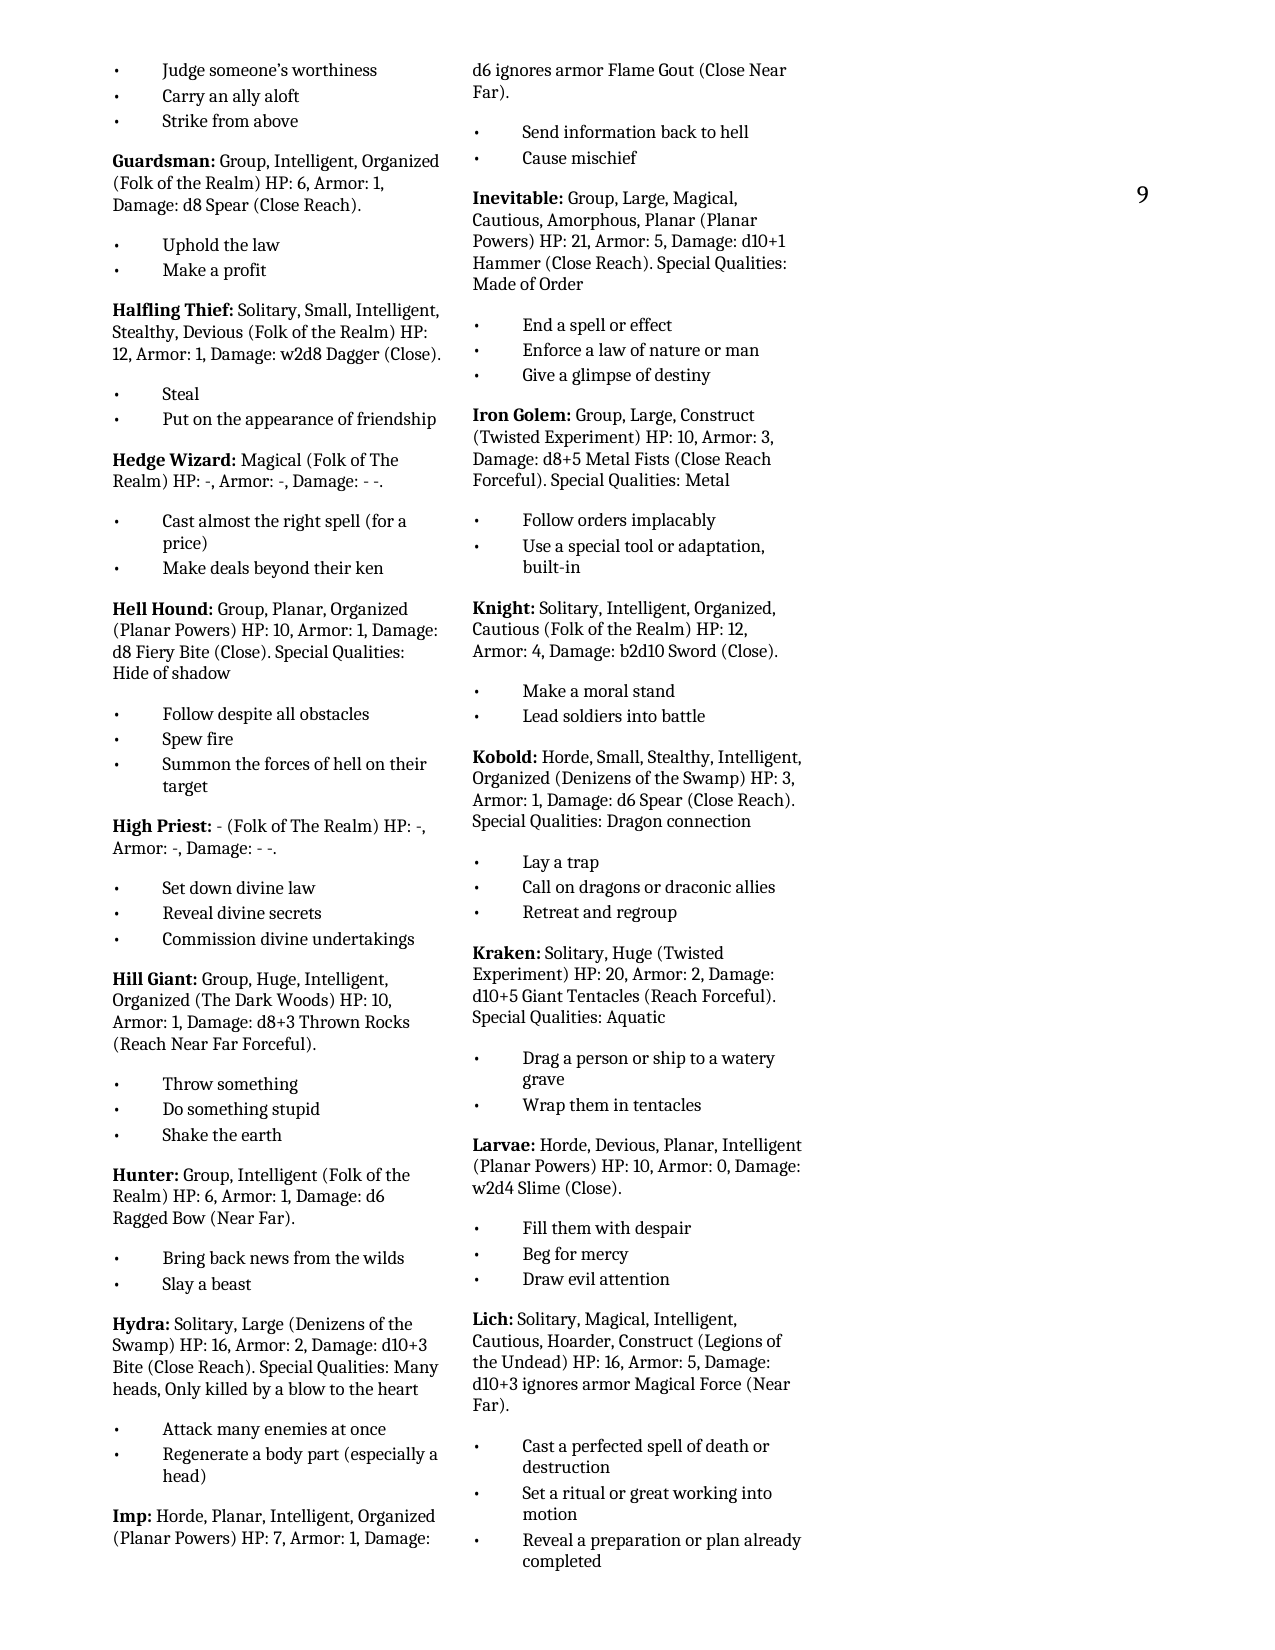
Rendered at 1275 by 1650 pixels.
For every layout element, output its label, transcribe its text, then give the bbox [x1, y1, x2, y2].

list Give a glimpse of destiny [472, 365, 802, 386]
list Drag a person or ship to a watery grave [472, 1047, 802, 1090]
text Kraken: Solitary, Huge (Twisted Experiment) HP: 20, Armor: 2, Damage: d10+5 Giant Tentacles (Reach Forceful). Special Qualities: Aquatic [472, 942, 802, 1028]
text 9 [832, 181, 1162, 210]
text Larvae: Horde, Devious, Planar, Intelligent (Planar Powers) HP: 10, Armor: 0, Damage: w2d4 Slime (Close). [472, 1134, 802, 1199]
list Judge someone’s worthiness [112, 60, 442, 82]
list Follow orders implacably [472, 510, 802, 532]
text Kobold: Horde, Small, Stealthy, Intelligent, Organized (Denizens of the Swamp) HP: 3, Armor: 1, Damage: d6 Spear (Close Reach). Special Qualities: Dragon connection [472, 746, 802, 832]
list Reveal a preparation or plan already completed [472, 1529, 802, 1572]
text Iron Golem: Group, Large, Construct (Twisted Experiment) HP: 10, Armor: 3, Damage: d8+5 Metal Fists (Close Reach Forceful). Special Qualities: Metal [472, 405, 802, 491]
list Attack many enemies at once [112, 1418, 442, 1440]
list Draw evil attention [472, 1268, 802, 1290]
list Bring back news from the wilds [112, 1248, 442, 1269]
list Spew fire [112, 728, 442, 750]
text Knight: Solitary, Intelligent, Organized, Cautious (Folk of the Realm) HP: 12, Armor: 4, Damage: b2d10 Sword (Close). [472, 597, 802, 662]
list Do something stupid [112, 1099, 442, 1120]
list Commission divine undertakings [112, 928, 442, 950]
text d6 ignores armor Flame Gout (Close Near Far). [472, 60, 802, 103]
list Shake the earth [112, 1124, 442, 1146]
list Fill them with despair [472, 1218, 802, 1239]
list Set a ritual or great working into motion [472, 1482, 802, 1525]
list Lay a trap [472, 851, 802, 873]
text Hedge Wizard: Magical (Folk of The Realm) HP: -, Armor: -, Damage: - -. [112, 449, 442, 492]
list Carry an ally aloft [112, 85, 442, 107]
list Cast a perfected spell of death or destruction [472, 1435, 802, 1478]
text Guardsman: Group, Intelligent, Organized (Folk of the Realm) HP: 6, Armor: 1, Damage: d8 Spear (Close Reach). [112, 151, 442, 216]
list Make deals beyond their ken [112, 558, 442, 579]
list Put on the appearance of friendship [112, 409, 442, 430]
list Make a profit [112, 260, 442, 281]
list Slay a beast [112, 1273, 442, 1295]
text Imp: Horde, Planar, Intelligent, Organized (Planar Powers) HP: 7, Armor: 1, Damage: [112, 1506, 442, 1549]
list Cause mischief [472, 147, 802, 169]
list Send information back to hell [472, 122, 802, 143]
list Strike from above [112, 111, 442, 132]
list Lead soldiers into battle [472, 706, 802, 727]
list Regenerate a body part (especially a head) [112, 1444, 442, 1487]
text Halfling Thief: Solitary, Small, Intelligent, Stealthy, Devious (Folk of the Realm) HP: 12, Armor: 1, Damage: w2d8 Dagger (Close). [112, 300, 442, 365]
text Lich: Solitary, Magical, Intelligent, Cautious, Hoarder, Construct (Legions of the Undead) HP: 16, Armor: 5, Damage: d10+3 ignores armor Magical Force (Near Far). [472, 1309, 802, 1417]
list Cast almost the right spell (for a price) [112, 511, 442, 554]
list Set down divine law [112, 877, 442, 899]
list Reveal divine secrets [112, 903, 442, 924]
list Wrap them in tentacles [472, 1094, 802, 1116]
text Hunter: Group, Intelligent (Folk of the Realm) HP: 6, Armor: 1, Damage: d6 Ragged Bow (Near Far). [112, 1164, 442, 1229]
list Follow despite all obstacles [112, 703, 442, 725]
list Beg for mercy [472, 1243, 802, 1265]
list Call on dragons or draconic allies [472, 877, 802, 898]
text Hell Hound: Group, Planar, Organized (Planar Powers) HP: 10, Armor: 1, Damage: d8 Fiery Bite (Close). Special Qualities: Hide of shadow [112, 598, 442, 684]
text Hill Giant: Group, Huge, Intelligent, Organized (The Dark Woods) HP: 10, Armor: 1, Damage: d8+3 Thrown Rocks (Reach Near Far Forceful). [112, 968, 442, 1055]
list Summon the forces of hell on their target [112, 754, 442, 797]
list Retreat and regroup [472, 902, 802, 923]
list End a spell or effect [472, 314, 802, 336]
list Enforce a law of nature or man [472, 339, 802, 361]
list Use a special tool or adaptation, built-in [472, 535, 802, 578]
list Make a moral stand [472, 681, 802, 702]
list Uphold the law [112, 234, 442, 256]
list Throw something [112, 1073, 442, 1095]
text Hydra: Solitary, Large (Denizens of the Swamp) HP: 16, Armor: 2, Damage: d10+3 Bite (Close Reach). Special Qualities: Many heads, Only killed by a blow to the heart [112, 1313, 442, 1400]
text Inevitable: Group, Large, Magical, Cautious, Amorphous, Planar (Planar Powers) HP: 21, Armor: 5, Damage: d10+1 Hammer (Close Reach). Special Qualities: Made of Order [472, 187, 802, 295]
text High Priest: - (Folk of The Realm) HP: -, Armor: -, Damage: - -. [112, 816, 442, 859]
list Steal [112, 383, 442, 405]
